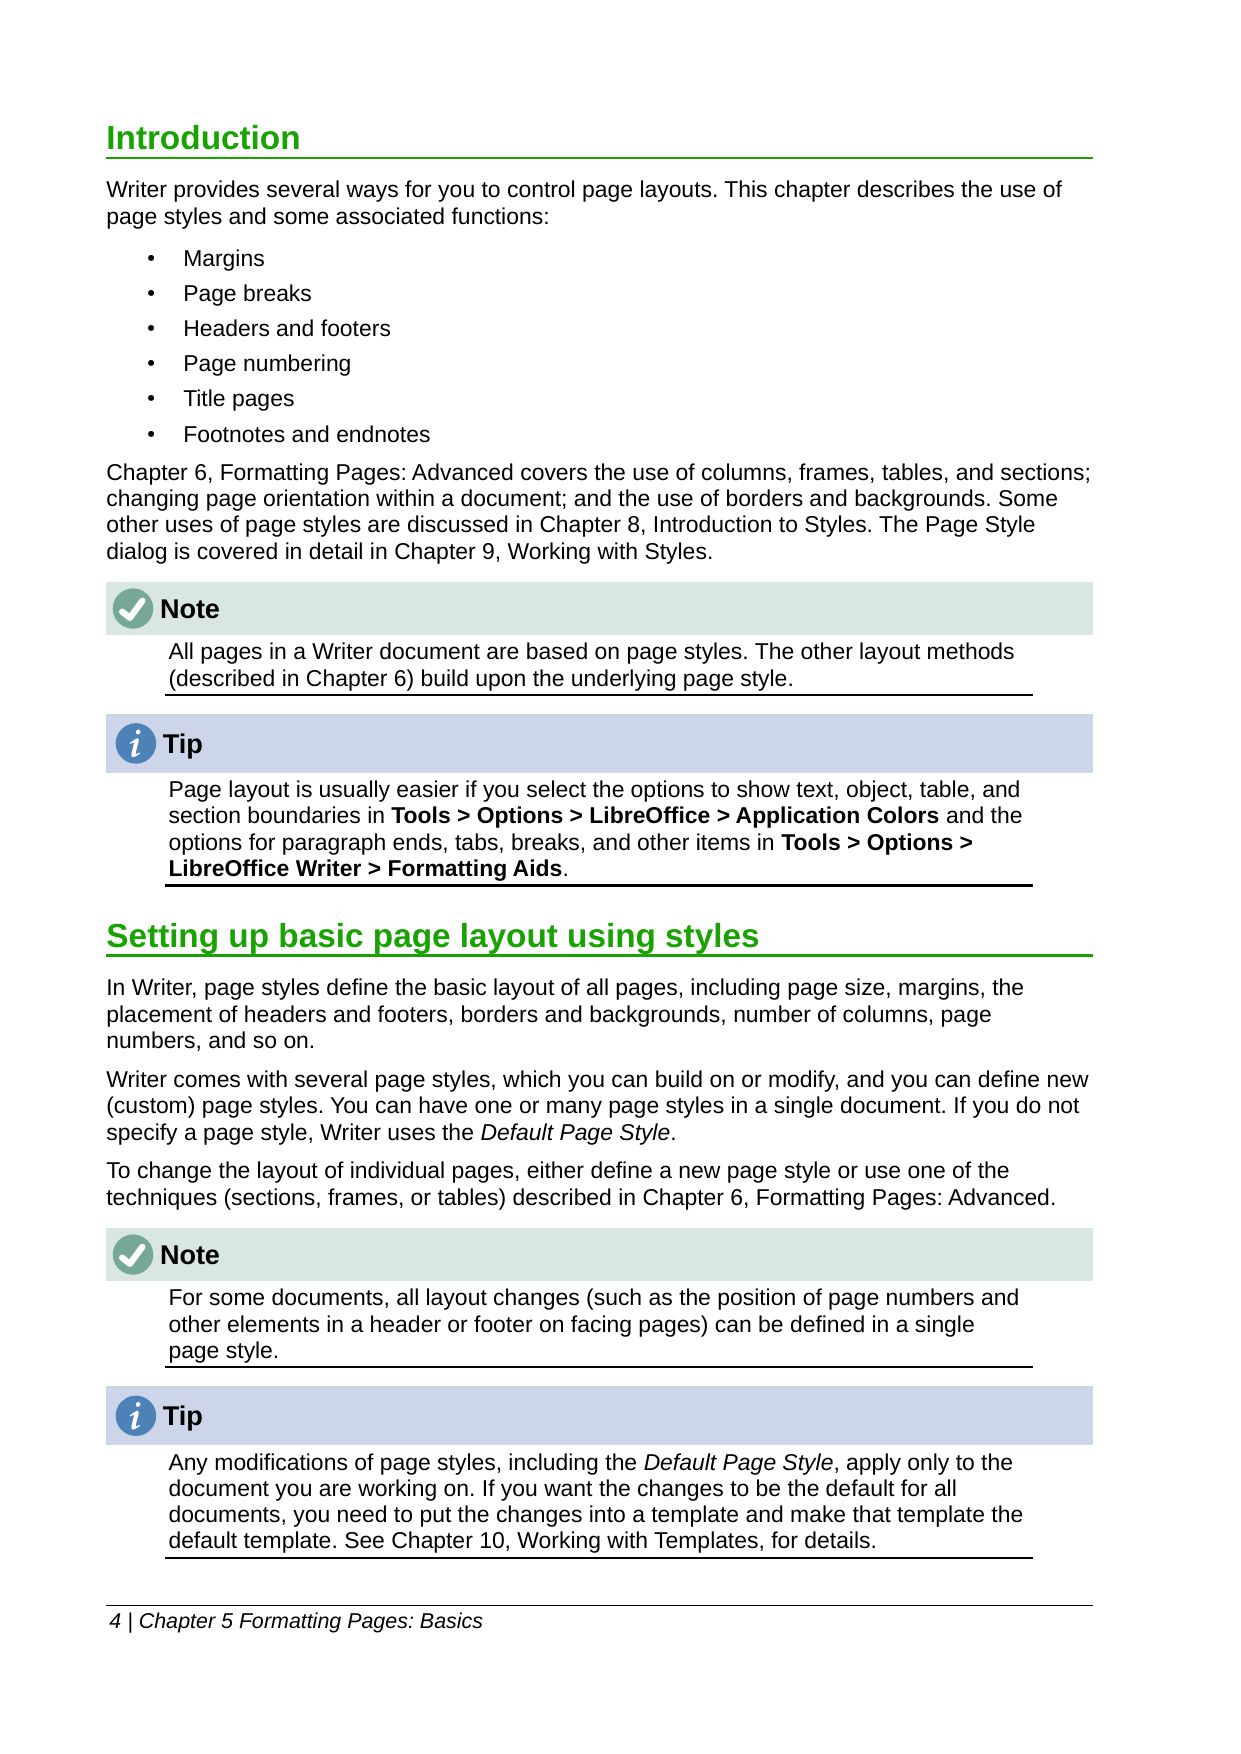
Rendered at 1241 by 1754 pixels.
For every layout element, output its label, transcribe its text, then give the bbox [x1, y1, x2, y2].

subtitle Introduction [106, 118, 1093, 157]
text All pages in a Writer document are based on page styles. The other layout methods (described in Chapter 6) build upon the underlying page style. [165, 635, 1033, 694]
subtitle Tip [106, 714, 1093, 773]
list Headers and footers [144, 312, 1093, 341]
list Margins [144, 242, 1093, 271]
list Page numbering [144, 347, 1093, 376]
subtitle Setting up basic page layout using styles [106, 916, 1093, 954]
text Writer comes with several page styles, which you can build on or modify, and you can define new (custom) page styles. You can have one or many page styles in a single document. If you do not specify a page style, Writer uses the Default Page Style. [106, 1066, 1093, 1145]
list Page breaks [144, 277, 1093, 306]
text Chapter 6, Formatting Pages: Advanced covers the use of columns, frames, tables, and sections; changing page orientation within a document; and the use of borders and backgrounds. Some other uses of page styles are discussed in Chapter 8, Introduction to Styles. The Page Style dialog is covered in detail in Chapter 9, Working with Styles. [106, 459, 1093, 564]
list Title pages [144, 382, 1093, 412]
list Writer provides several ways for you to control page layouts. This chapter describes the use of page styles and some associated functions: [106, 176, 1093, 229]
text Page layout is usually easier if you select the options to show text, object, table, and section boundaries in Tools > Options > LibreOffice > Application Colors and the options for paragraph ends, tabs, breaks, and other items in Tools > Options > LibreOffice Writer > Formatting Aids. [165, 773, 1033, 884]
text For some documents, all layout changes (such as the position of page numbers and other elements in a header or footer on facing pages) can be defined in a single page style. [165, 1281, 1033, 1366]
list Footnotes and endnotes [144, 418, 1093, 450]
subtitle Note [106, 582, 1093, 635]
text In Writer, page styles define the basic layout of all pages, including page size, margins, the placement of headers and footers, borders and backgrounds, number of columns, page numbers, and so on. [106, 974, 1093, 1053]
subtitle Tip [106, 1386, 1093, 1445]
text Any modifications of page styles, including the Default Page Style, apply only to the document you are working on. If you want the changes to be the default for all documents, you need to put the changes into a template and make that template the default template. See Chapter 10, Working with Templates, for details. [165, 1445, 1033, 1557]
text To change the layout of individual pages, either define a new page style or use one of the techniques (sections, frames, or tables) described in Chapter 6, Formatting Pages: Advanced. [106, 1157, 1093, 1210]
subtitle Note [106, 1228, 1093, 1281]
